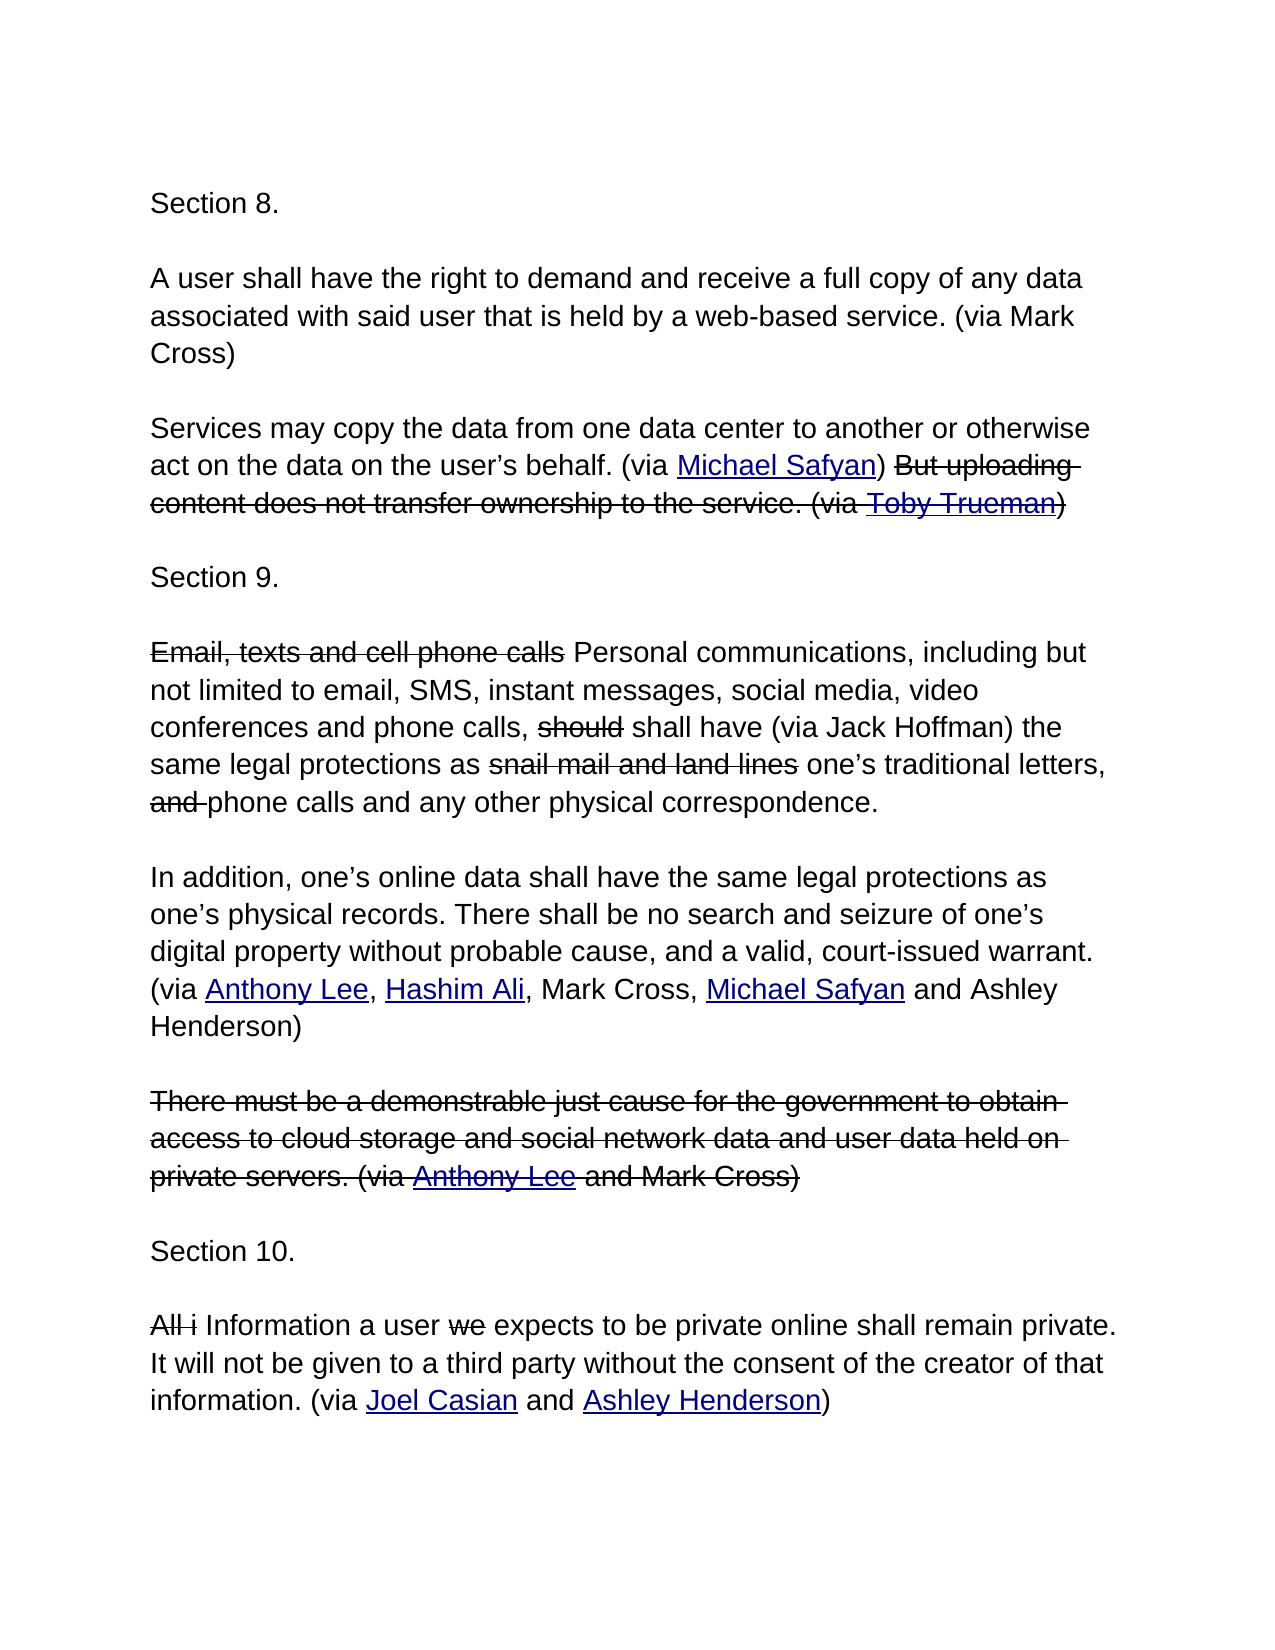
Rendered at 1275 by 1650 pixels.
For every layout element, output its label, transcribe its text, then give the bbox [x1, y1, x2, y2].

text There must be a demonstrable just cause for the government to obtain access to cloud storage and social network data and user data held on private servers. (via Anthony Lee and Mark Cross) [150, 1085, 1125, 1192]
text Services may copy the data from one data center to another or otherwise act on the data on the user’s behalf. (via Michael Safyan) But uploading content does not transfer ownership to the service. (via Toby Trueman) [150, 412, 1125, 519]
text A user shall have the right to demand and receive a full copy of any data associated with said user that is held by a web-based service. (via Mark Cross) [150, 262, 1125, 369]
text All i Information a user we expects to be private online shall remain private. It will not be given to a third party without the consent of the creator of that information. (via Joel Casian and Ashley Henderson) [150, 1309, 1125, 1417]
text Section 8. [150, 187, 1125, 220]
text In addition, one’s online data shall have the same legal protections as one’s physical records. There shall be no search and seizure of one’s digital property without probable cause, and a valid, court-issued warrant. (via Anthony Lee, Hashim Ali, Mark Cross, Michael Safyan and Ashley Henderson) [150, 861, 1125, 1043]
text Email, texts and cell phone calls Personal communications, including but not limited to email, SMS, instant messages, social media, video conferences and phone calls, should shall have (via Jack Hoffman) the same legal protections as snail mail and land lines one’s traditional letters, and phone calls and any other physical correspondence. [150, 636, 1125, 818]
text Section 10. [150, 1234, 1125, 1267]
text Section 9. [150, 561, 1125, 594]
